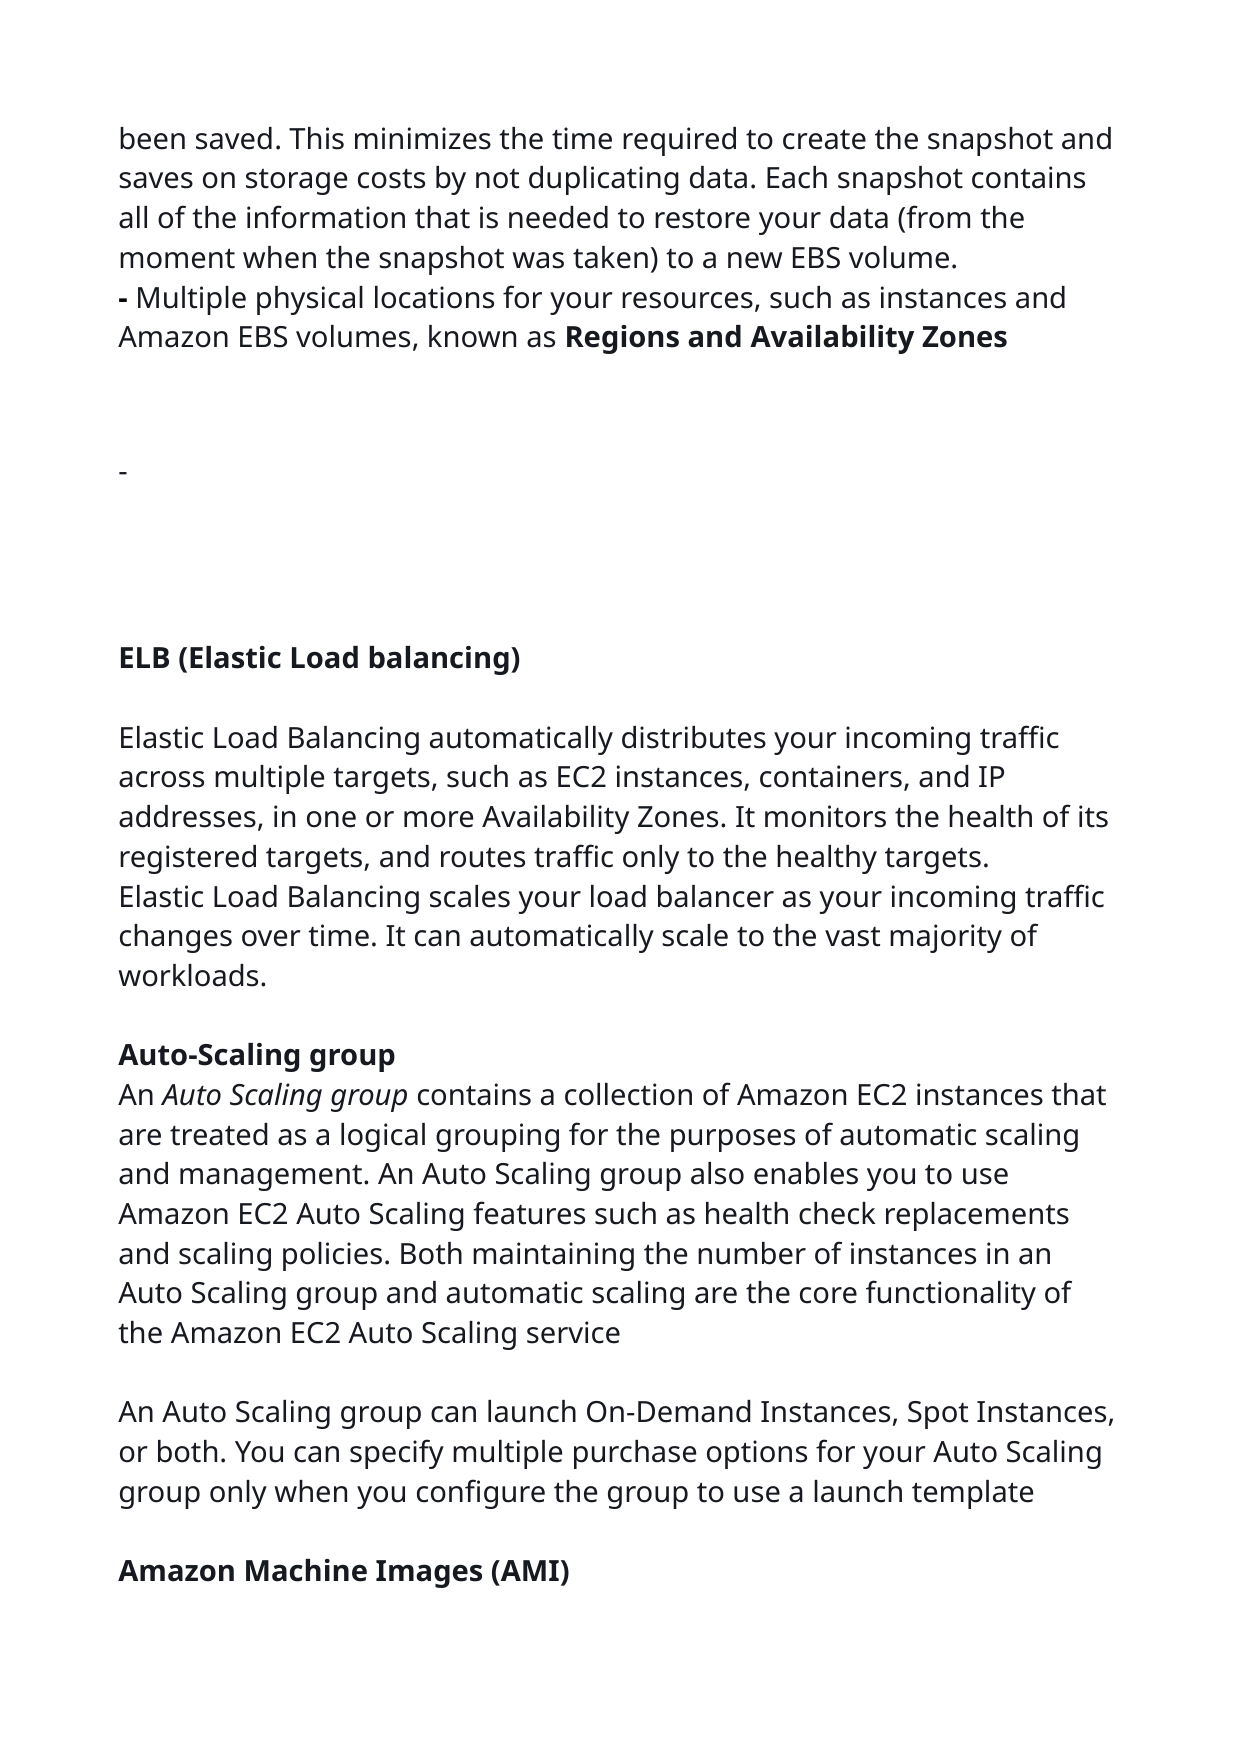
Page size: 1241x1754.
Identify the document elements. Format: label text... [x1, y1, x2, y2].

text Elastic Load Balancing automatically distributes your incoming traffic across multiple targets, such as EC2 instances, containers, and IP addresses, in one or more Availability Zones. It monitors the health of its registered targets, and routes traffic only to the healthy targets. [118, 717, 1122, 876]
text ELB (Elastic Load balancing) [118, 638, 1122, 677]
list - [118, 450, 1122, 490]
text Elastic Load Balancing scales your load balancer as your incoming traffic changes over time. It can automatically scale to the vast majority of workloads. [118, 876, 1122, 995]
text Auto-Scaling group [118, 1034, 1122, 1074]
text An Auto Scaling group can launch On-Demand Instances, Spot Instances, or both. You can specify multiple purchase options for your Auto Scaling group only when you configure the group to use a launch template [118, 1392, 1122, 1511]
text been saved. This minimizes the time required to create the snapshot and saves on storage costs by not duplicating data. Each snapshot contains all of the information that is needed to restore your data (from the moment when the snapshot was taken) to a new EBS volume. [118, 118, 1122, 277]
text An Auto Scaling group contains a collection of Amazon EC2 instances that are treated as a logical grouping for the purposes of automatic scaling and management. An Auto Scaling group also enables you to use Amazon EC2 Auto Scaling features such as health check replacements and scaling policies. Both maintaining the number of instances in an Auto Scaling group and automatic scaling are the core functionality of the Amazon EC2 Auto Scaling service [118, 1074, 1122, 1352]
text - Multiple physical locations for your resources, such as instances and Amazon EBS volumes, known as Regions and Availability Zones [118, 277, 1122, 356]
subtitle Amazon Machine Images (AMI) [118, 1551, 1122, 1590]
